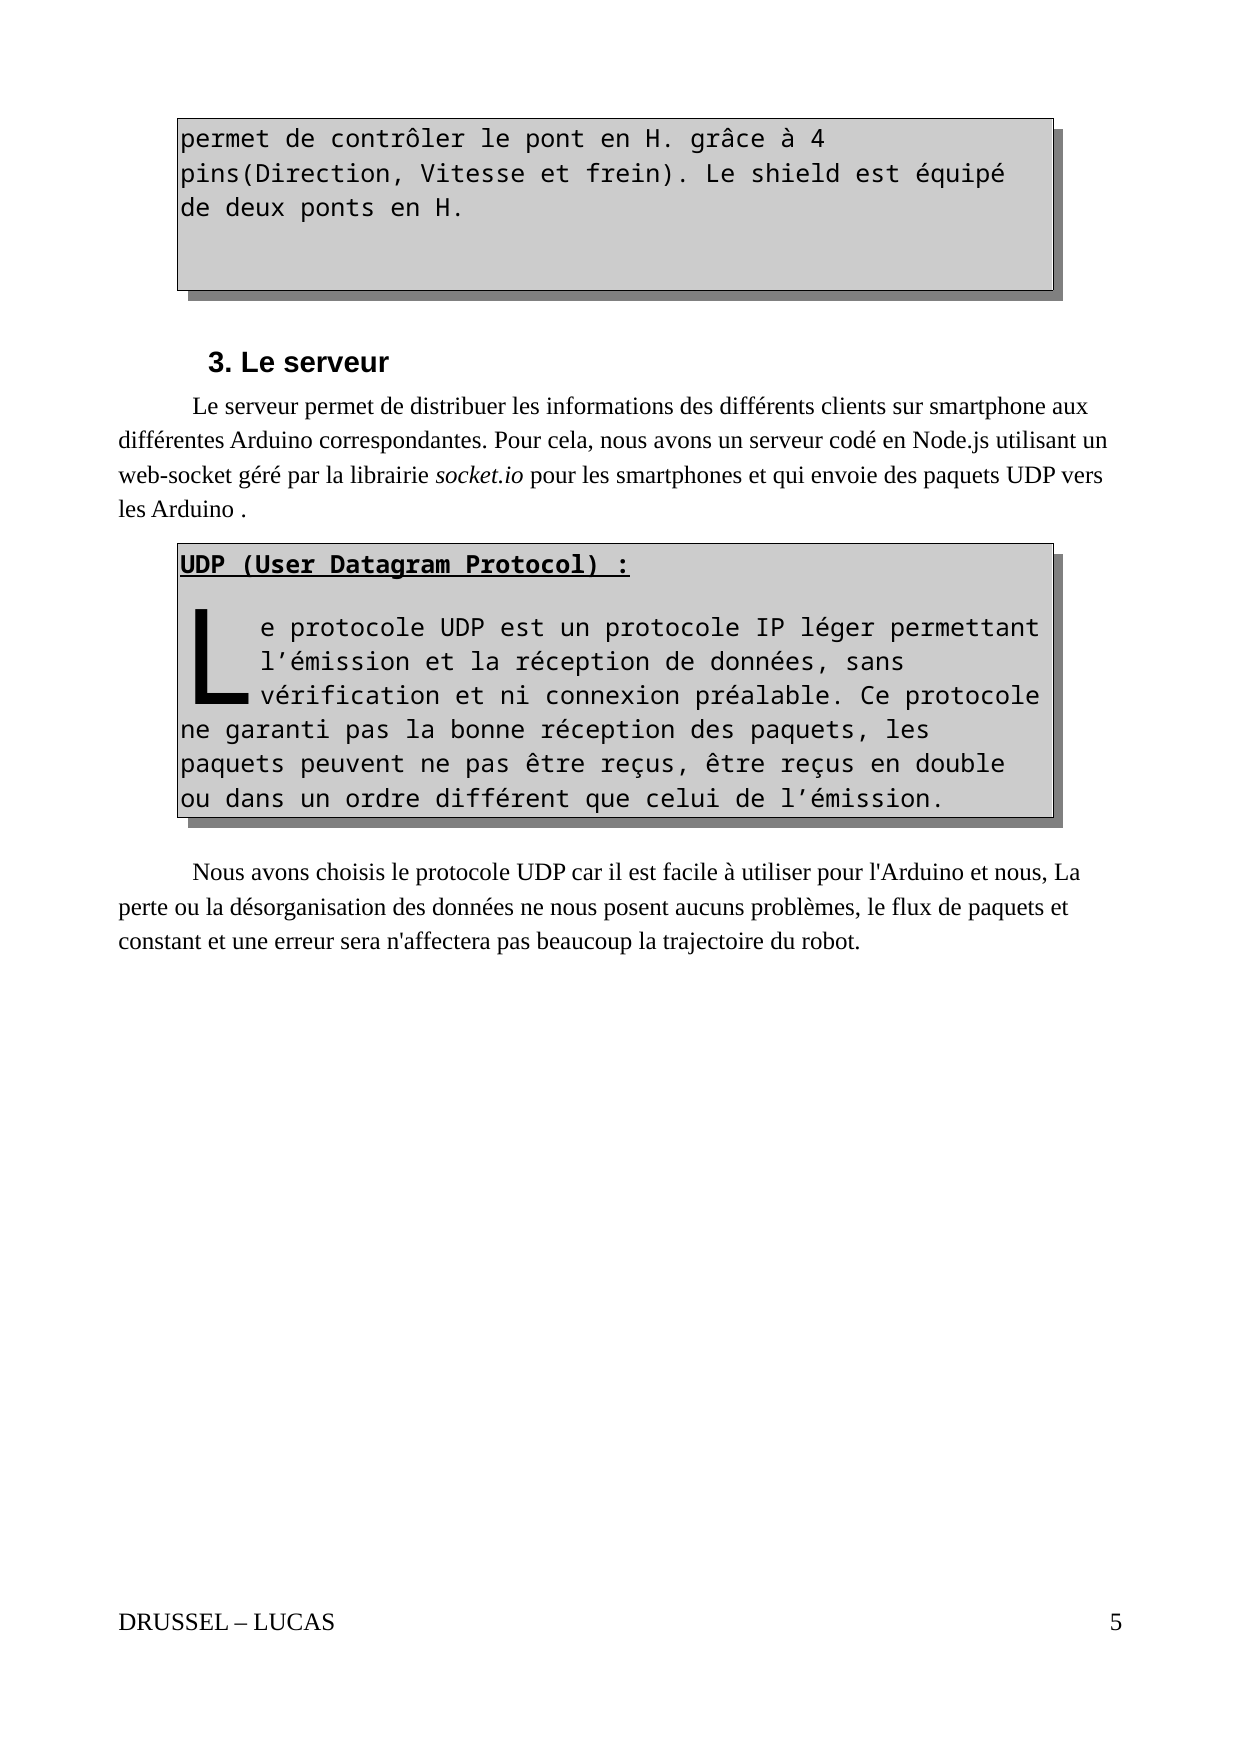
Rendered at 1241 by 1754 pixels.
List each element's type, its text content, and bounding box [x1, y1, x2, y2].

text permet de contrôler le pont en H. grâce à 4 pins(Direction, Vitesse et frein). Le shield est équipé de deux ponts en H. [178, 119, 1052, 223]
text Nous avons choisis le protocole UDP car il est facile à utiliser pour l'Arduino et nous, La perte ou la désorganisation des données ne nous posent aucuns problèmes, le flux de paquets et constant et une erreur sera n'affectera pas beaucoup la trajectoire du robot. [118, 857, 1122, 955]
text UDP (User Datagram Protocol) : [178, 544, 1052, 580]
text Le serveur permet de distribuer les informations des différents clients sur smartphone aux différentes Arduino correspondantes. Pour cela, nous avons un serveur codé en Node.js utilisant un web-socket géré par la librairie socket.io pour les smartphones et qui envoie des paquets UDP vers les Arduino . [118, 391, 1122, 523]
subtitle Le serveur [163, 344, 1122, 378]
text Le protocole UDP est un protocole IP léger permettant l’émission et la réception de données, sans vérification et ni connexion préalable. Ce protocole ne garanti pas la bonne réception des paquets, les paquets peuvent ne pas être reçus, être reçus en double ou dans un ordre différent que celui de l’émission. [178, 607, 1052, 817]
